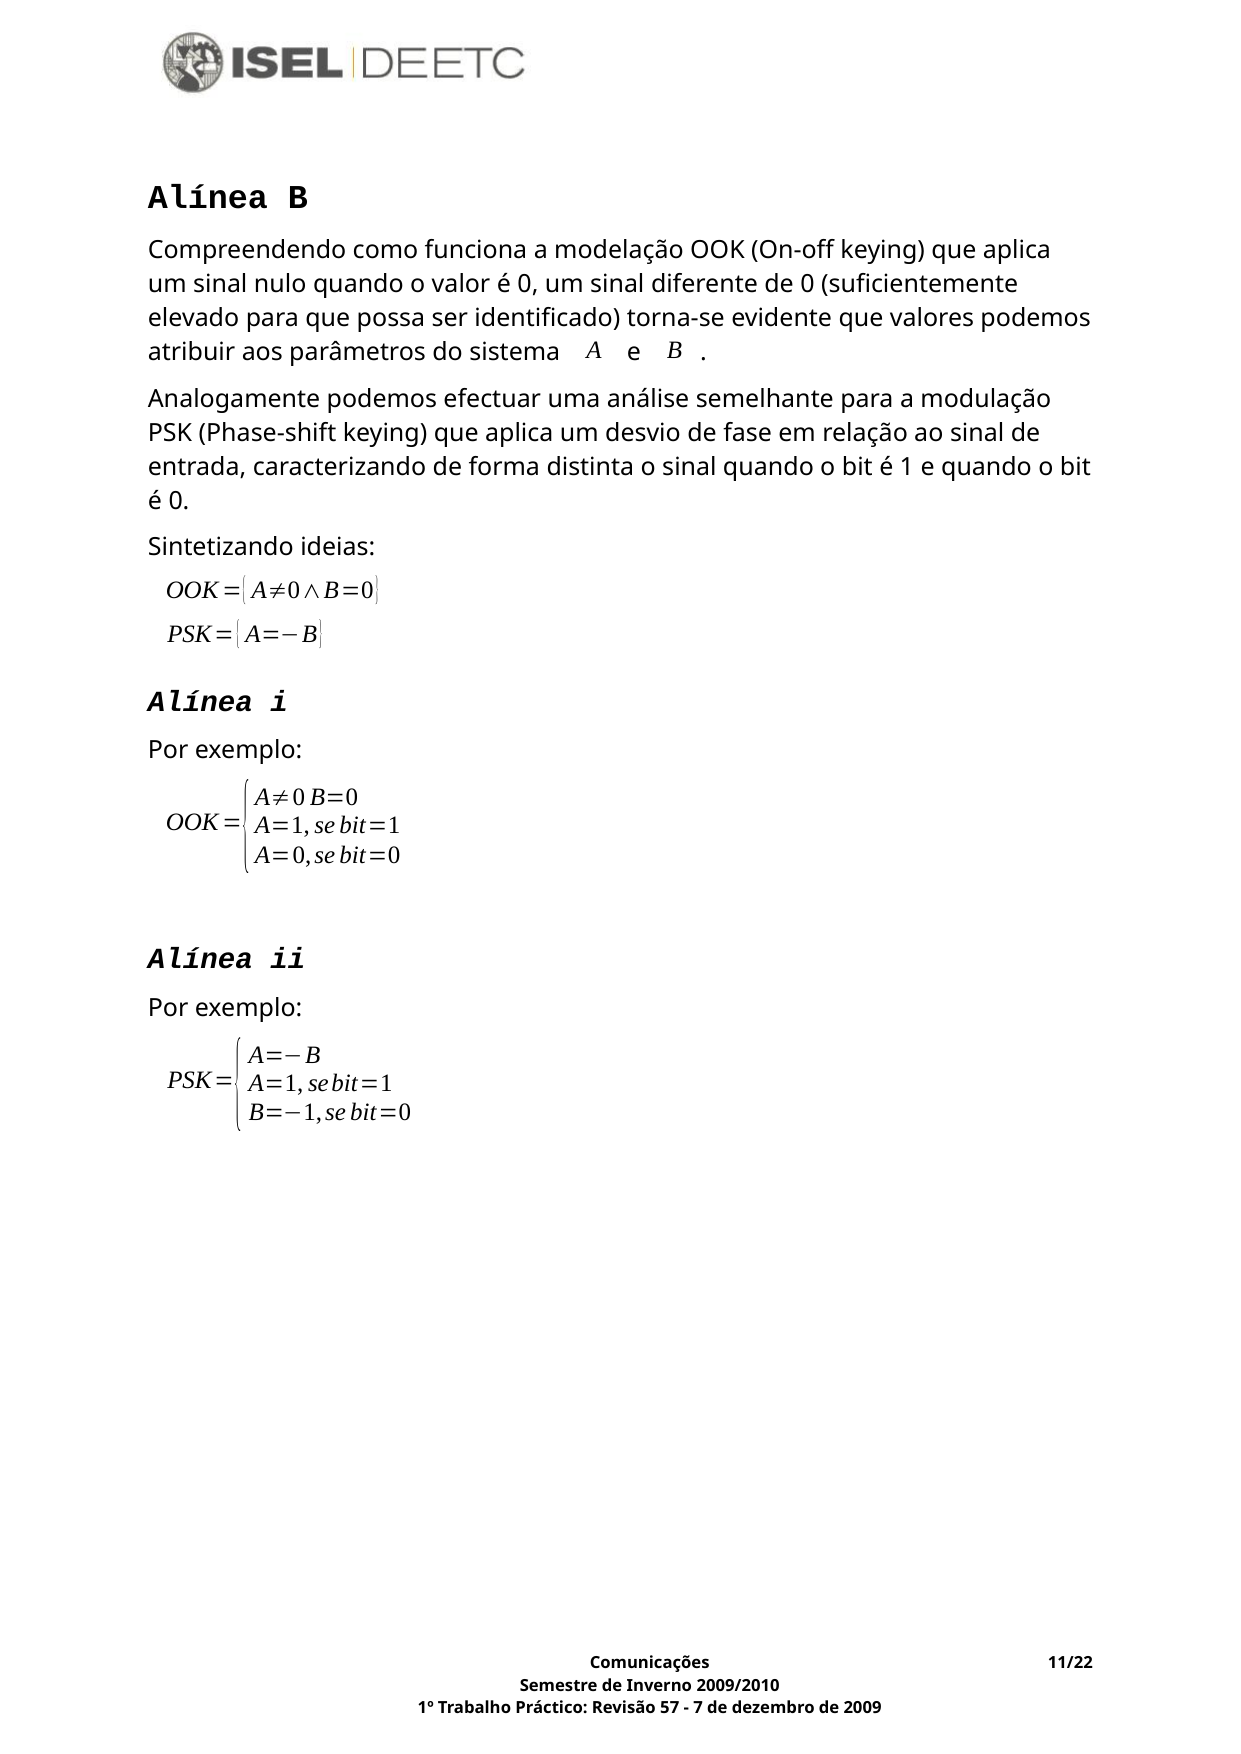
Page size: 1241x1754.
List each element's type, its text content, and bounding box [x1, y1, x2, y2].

picture [153, 17, 555, 118]
subtitle Alínea B [148, 181, 1093, 219]
text Por exemplo: [148, 990, 1093, 1024]
text Analogamente podemos efectuar uma análise semelhante para a modulação PSK (Phase-shift keying) que aplica um desvio de fase em relação ao sinal de entrada, caracterizando de forma distinta o sinal quando o bit é 1 e quando o bit é 0. [148, 380, 1093, 517]
text Compreendendo como funciona a modelação OOK (On-off keying) que aplica um sinal nulo quando o valor é 0, um sinal diferente de 0 (suficientemente elevado para que possa ser identificado) torna-se evidente que valores podemos atribuir aos parâmetros do sistema e . [148, 232, 1093, 368]
text Sintetizando ideias: [148, 529, 1093, 563]
subtitle Alínea ii [148, 944, 1093, 977]
subtitle Alínea i [148, 687, 1093, 720]
text Por exemplo: [148, 732, 1093, 766]
